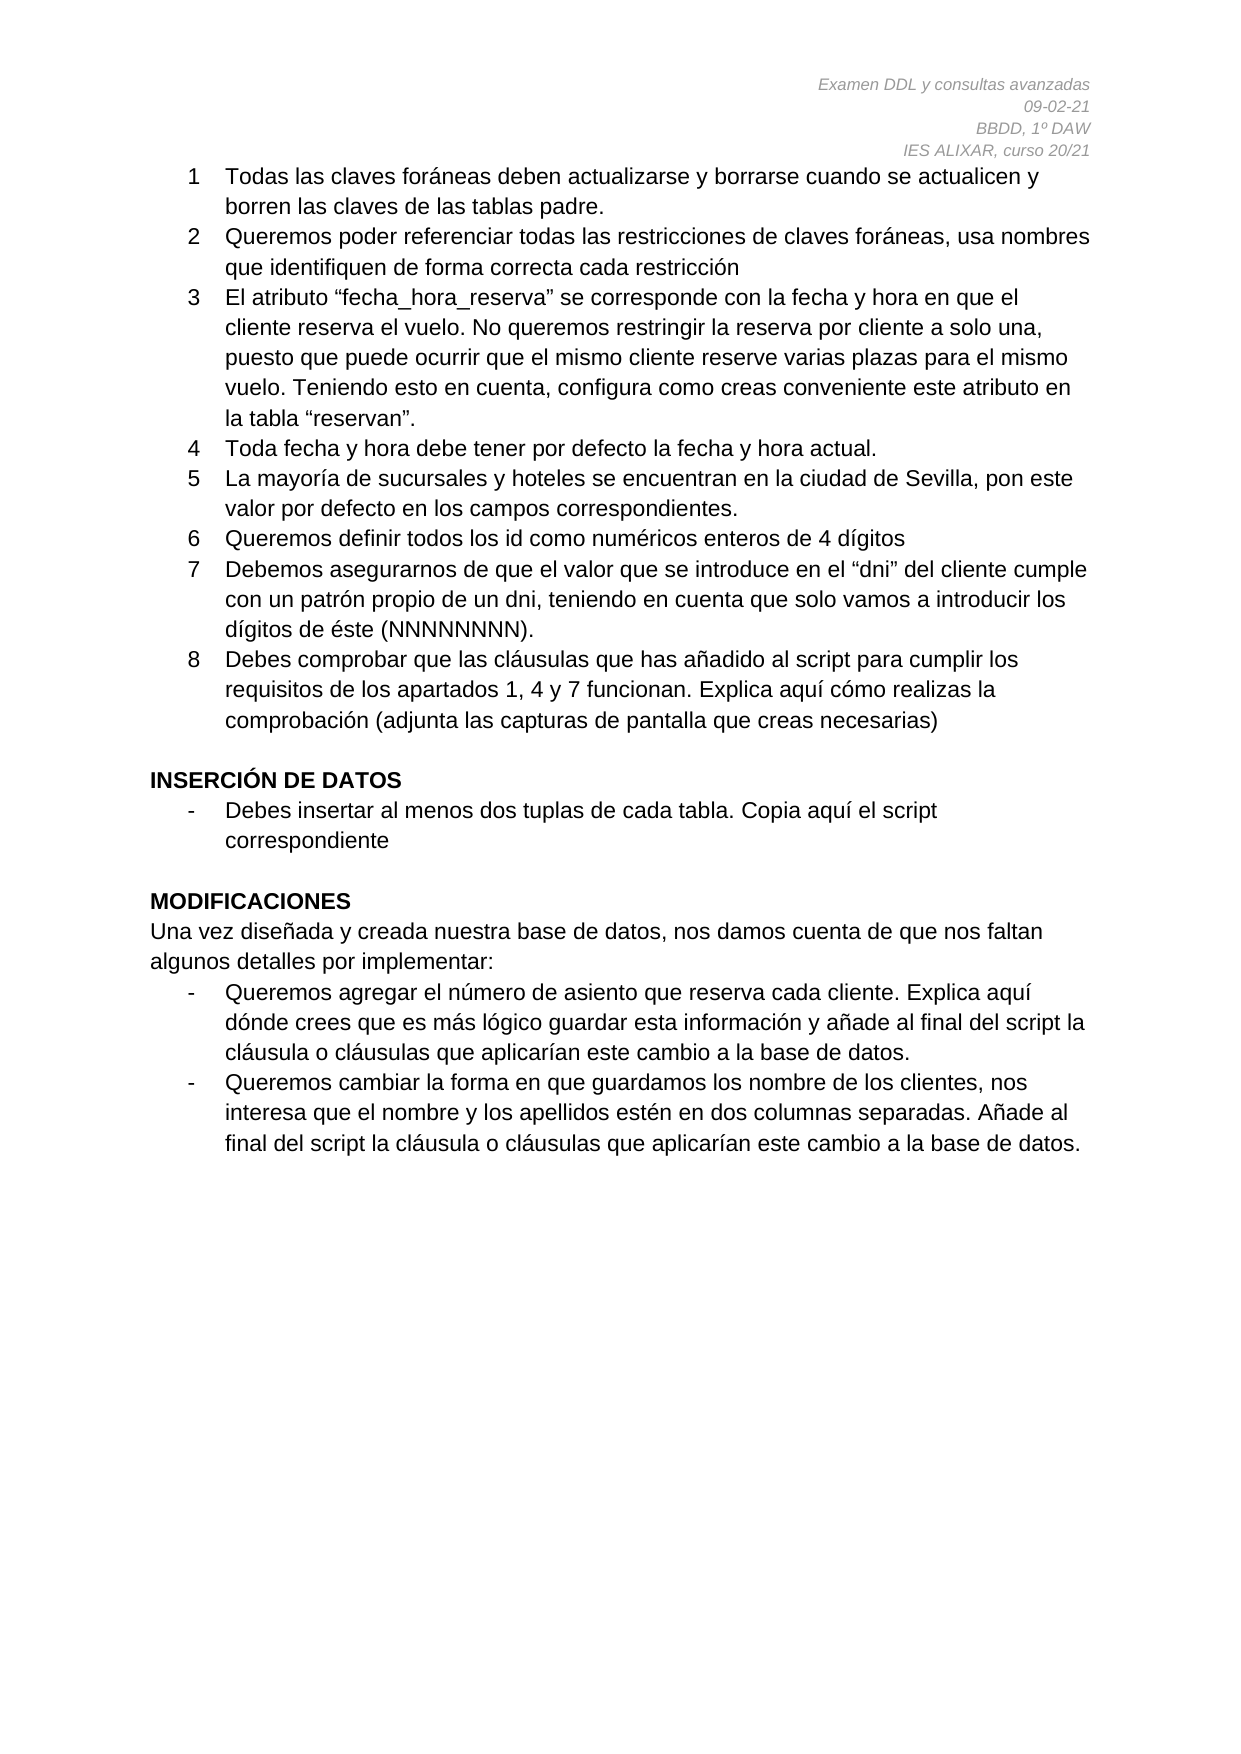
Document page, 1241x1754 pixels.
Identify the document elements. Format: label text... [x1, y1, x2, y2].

text MODIFICACIONES [150, 888, 1090, 914]
list Debemos asegurarnos de que el valor que se introduce en el “dni” del cliente cumple con un patrón propio de un dni, teniendo en cuenta que solo vamos a introducir los dígitos de éste (NNNNNNNN). [187, 556, 1090, 642]
list Queremos cambiar la forma en que guardamos los nombre de los clientes, nos interesa que el nombre y los apellidos estén en dos columnas separadas. Añade al final del script la cláusula o cláusulas que aplicarían este cambio a la base de datos. [187, 1069, 1090, 1156]
list Debes insertar al menos dos tuplas de cada tabla. Copia aquí el script correspondiente [187, 797, 1090, 854]
list Todas las claves foráneas deben actualizarse y borrarse cuando se actualicen y borren las claves de las tablas padre. [187, 163, 1090, 219]
text INSERCIÓN DE DATOS [150, 767, 1090, 793]
list Toda fecha y hora debe tener por defecto la fecha y hora actual. [187, 435, 1090, 461]
list Debes comprobar que las cláusulas que has añadido al script para cumplir los requisitos de los apartados 1, 4 y 7 funcionan. Explica aquí cómo realizas la comprobación (adjunta las capturas de pantalla que creas necesarias) [187, 646, 1090, 733]
list Queremos poder referenciar todas las restricciones de claves foráneas, usa nombres que identifiquen de forma correcta cada restricción [187, 223, 1090, 280]
text Una vez diseñada y creada nuestra base de datos, nos damos cuenta de que nos faltan algunos detalles por implementar: [150, 918, 1090, 975]
list Queremos definir todos los id como numéricos enteros de 4 dígitos [187, 525, 1090, 552]
list El atributo “fecha_hora_reserva” se corresponde con la fecha y hora en que el cliente reserva el vuelo. No queremos restringir la reserva por cliente a solo una, puesto que puede ocurrir que el mismo cliente reserve varias plazas para el mismo vuelo. Teniendo esto en cuenta, configura como creas conveniente este atributo en la tabla “reservan”. [187, 284, 1090, 431]
list La mayoría de sucursales y hoteles se encuentran en la ciudad de Sevilla, pon este valor por defecto en los campos correspondientes. [187, 465, 1090, 522]
list Queremos agregar el número de asiento que reserva cada cliente. Explica aquí dónde crees que es más lógico guardar esta información y añade al final del script la cláusula o cláusulas que aplicarían este cambio a la base de datos. [187, 978, 1090, 1065]
